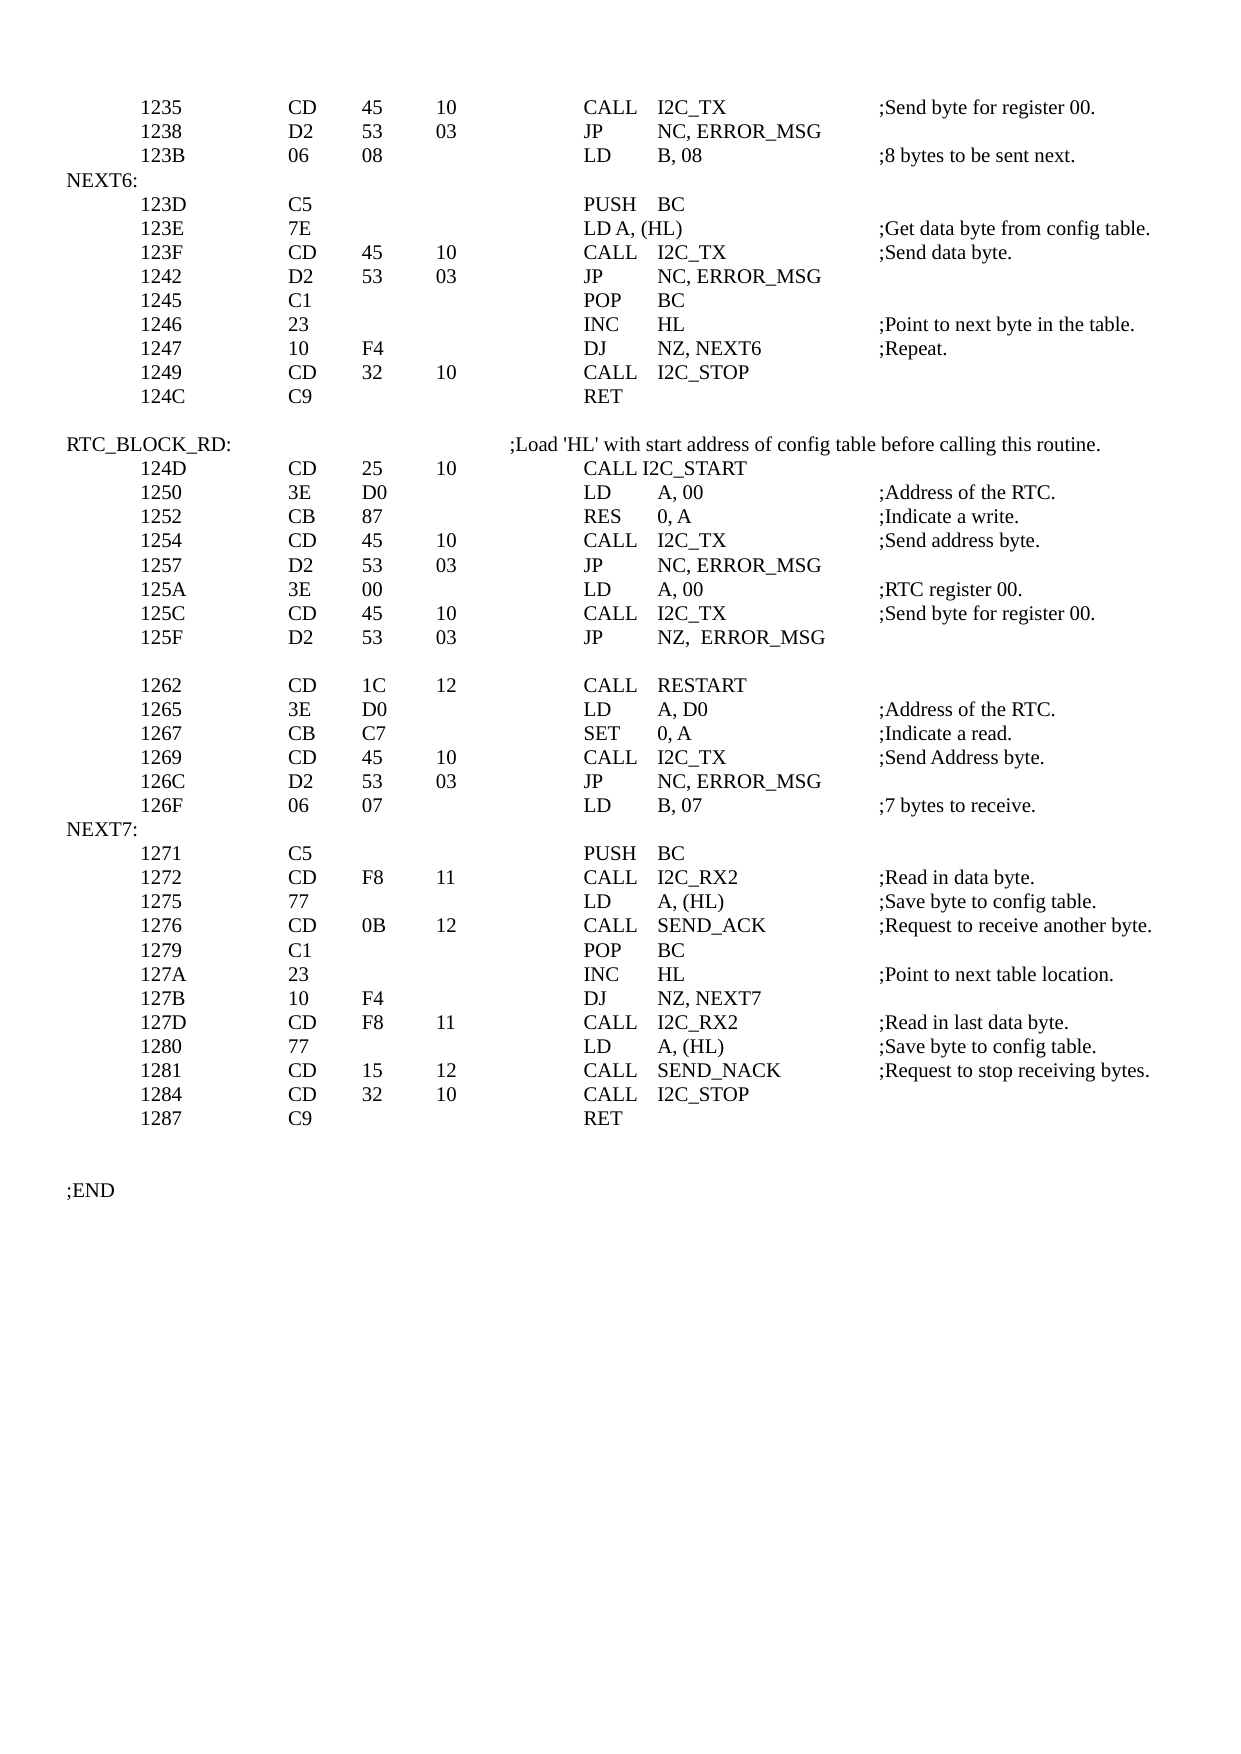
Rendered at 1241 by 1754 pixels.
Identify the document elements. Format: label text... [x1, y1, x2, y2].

text 123F CD 45 10 CALL I2C_TX ;Send data byte. [66, 240, 1172, 264]
text 1252 CB 87 RES 0, A ;Indicate a write. [66, 504, 1172, 528]
text 123E 7E LD A, (HL) ;Get data byte from config table. [66, 216, 1172, 240]
text 1238 D2 53 03 JP NC, ERROR_MSG [66, 119, 1172, 143]
text 127B 10 F4 DJ NZ, NEXT7 [66, 986, 1172, 1010]
text 126F 06 07 LD B, 07 ;7 bytes to receive. [66, 793, 1172, 817]
text 125C CD 45 10 CALL I2C_TX ;Send byte for register 00. [66, 601, 1172, 625]
text 1281 CD 15 12 CALL SEND_NACK ;Request to stop receiving bytes. [66, 1058, 1172, 1082]
text 125F D2 53 03 JP NZ, ERROR_MSG [66, 625, 1172, 649]
text RTC_BLOCK_RD: ;Load 'HL' with start address of config table before calling this routine. [66, 432, 1172, 456]
text 1272 CD F8 11 CALL I2C_RX2 ;Read in data byte. [66, 865, 1172, 889]
text 1262 CD 1C 12 CALL RESTART [66, 673, 1172, 697]
text 124D CD 25 10 CALL I2C_START [66, 456, 1172, 480]
text 123D C5 PUSH BC [66, 192, 1172, 216]
text 1275 77 LD A, (HL) ;Save byte to config table. [66, 889, 1172, 913]
text 1245 C1 POP BC [66, 288, 1172, 312]
text 1279 C1 POP BC [66, 937, 1172, 962]
text 1287 C9 RET [66, 1106, 1172, 1130]
text 124C C9 RET [66, 384, 1172, 408]
text ;END [66, 1178, 1172, 1202]
text 127A 23 INC HL ;Point to next table location. [66, 962, 1172, 986]
text 125A 3E 00 LD A, 00 ;RTC register 00. [66, 577, 1172, 601]
text 1249 CD 32 10 CALL I2C_STOP [66, 360, 1172, 384]
text 1235 CD 45 10 CALL I2C_TX ;Send byte for register 00. [66, 95, 1172, 119]
text 1280 77 LD A, (HL) ;Save byte to config table. [66, 1034, 1172, 1058]
text 1276 CD 0B 12 CALL SEND_ACK ;Request to receive another byte. [66, 913, 1172, 937]
text 1246 23 INC HL ;Point to next byte in the table. [66, 312, 1172, 336]
text 1284 CD 32 10 CALL I2C_STOP [66, 1082, 1172, 1106]
text 1247 10 F4 DJ NZ, NEXT6 ;Repeat. [66, 336, 1172, 360]
text NEXT7: [66, 817, 1172, 841]
text 127D CD F8 11 CALL I2C_RX2 ;Read in last data byte. [66, 1010, 1172, 1034]
text 1257 D2 53 03 JP NC, ERROR_MSG [66, 552, 1172, 577]
text 1250 3E D0 LD A, 00 ;Address of the RTC. [66, 480, 1172, 504]
text 1269 CD 45 10 CALL I2C_TX ;Send Address byte. [66, 745, 1172, 769]
text NEXT6: [66, 167, 1172, 192]
text 1265 3E D0 LD A, D0 ;Address of the RTC. [66, 697, 1172, 721]
text 123B 06 08 LD B, 08 ;8 bytes to be sent next. [66, 143, 1172, 167]
text 126C D2 53 03 JP NC, ERROR_MSG [66, 769, 1172, 793]
text 1271 C5 PUSH BC [66, 841, 1172, 865]
text 1267 CB C7 SET 0, A ;Indicate a read. [66, 721, 1172, 745]
text 1254 CD 45 10 CALL I2C_TX ;Send address byte. [66, 528, 1172, 552]
text 1242 D2 53 03 JP NC, ERROR_MSG [66, 264, 1172, 288]
